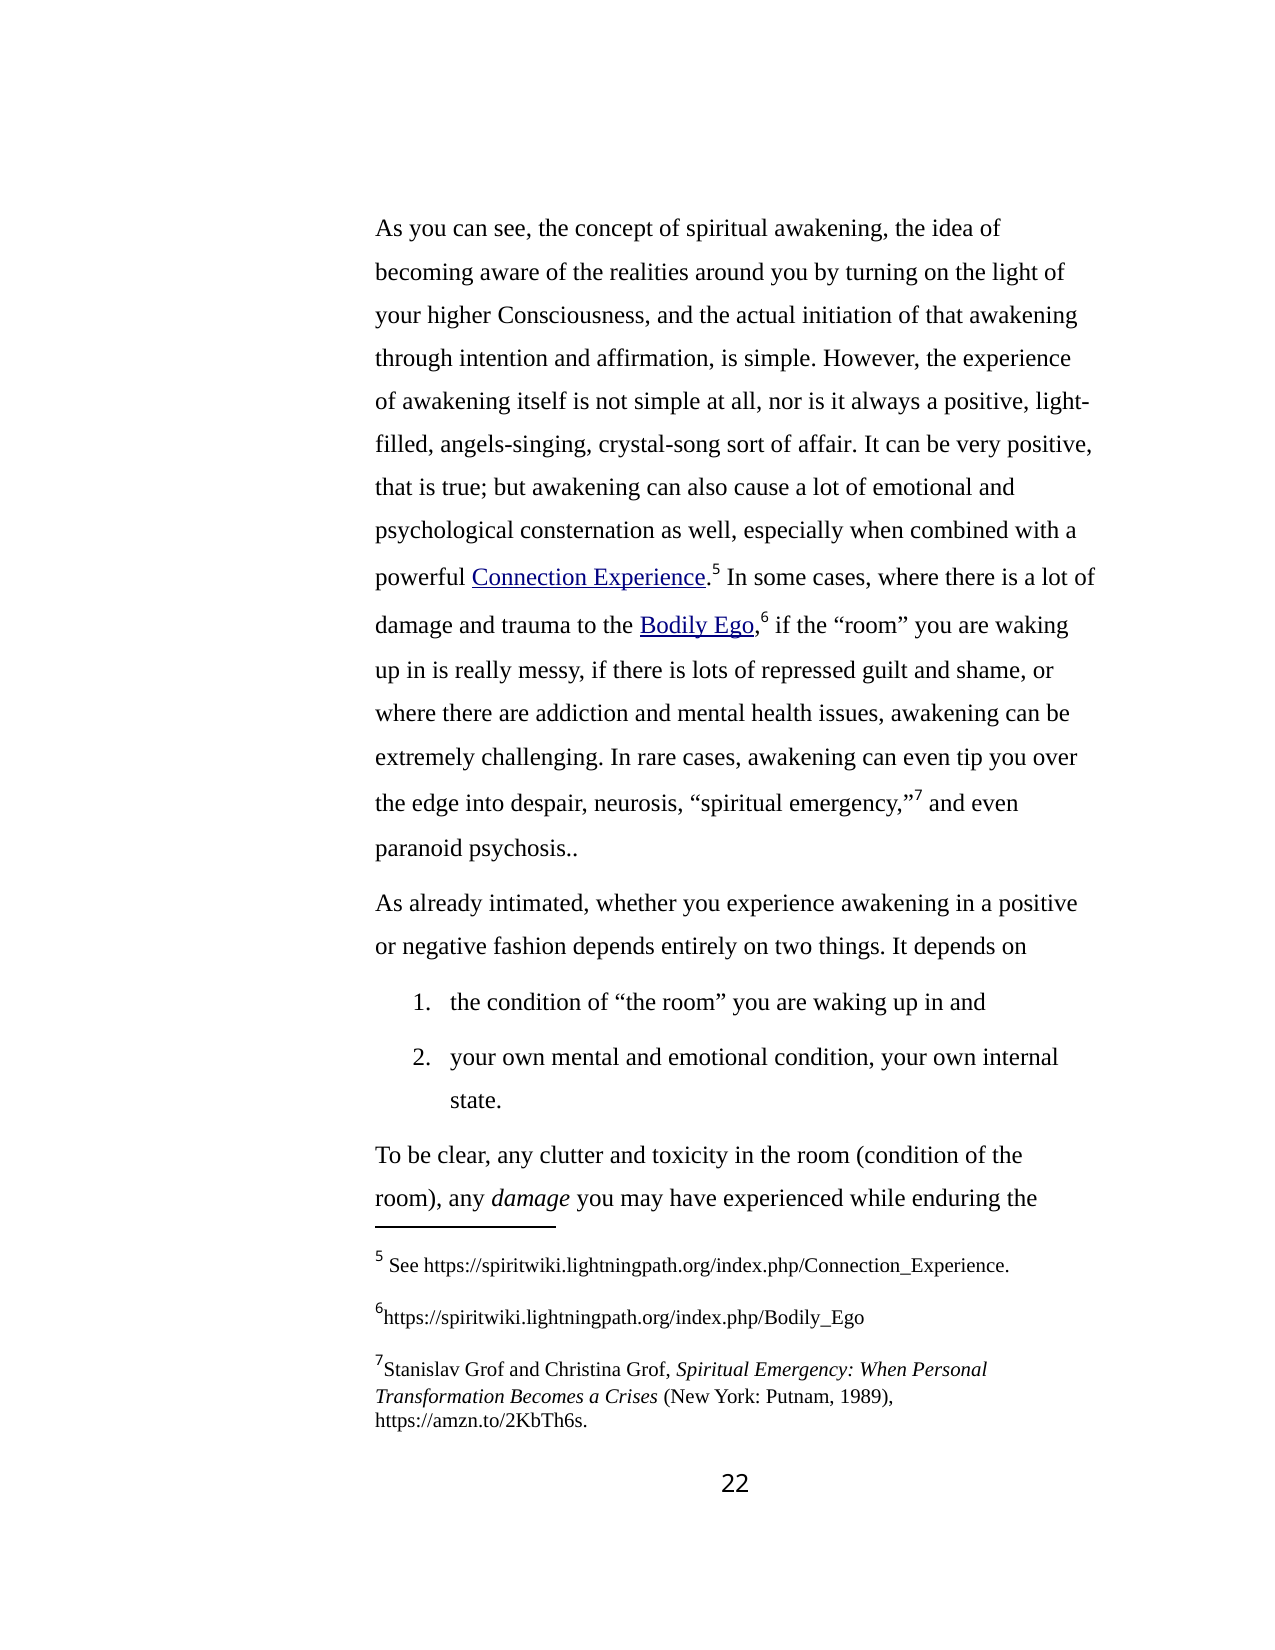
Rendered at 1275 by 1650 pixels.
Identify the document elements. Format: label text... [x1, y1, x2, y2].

text https://spiritwiki.lightningpath.org/index.php/Bodily_Ego [375, 1298, 1095, 1332]
text As you can see, the concept of spiritual awakening, the idea of becoming aware of the realities around you by turning on the light of your higher Consciousness, and the actual initiation of that awakening through intention and affirmation, is simple. However, the experience of awakening itself is not simple at all, nor is it always a positive, light-filled, angels-singing, crystal-song sort of affair. It can be very positive, that is true; but awakening can also cause a lot of emotional and psychological consternation as well, especially when combined with a powerful Connection Experience. In some cases, where there is a lot of damage and trauma to the Bodily Ego, if the “room” you are waking up in is really messy, if there is lots of repressed guilt and shame, or where there are addiction and mental health issues, awakening can be extremely challenging. In rare cases, awakening can even tip you over the edge into despair, neurosis, “spiritual emergency,” and even paranoid psychosis.. [375, 213, 1095, 862]
text To be clear, any clutter and toxicity in the room (condition of the room), any damage you may have experienced while enduring the [375, 1140, 1095, 1212]
text See https://spiritwiki.lightningpath.org/index.php/Connection_Experience. [375, 1246, 1095, 1279]
text Stanislav Grof and Christina Grof, Spiritual Emergency: When Personal Transformation Becomes a Crises (New York: Putnam, 1989), https://amzn.to/2KbTh6s. [375, 1350, 1095, 1432]
list your own mental and emotional condition, your own internal state. [412, 1042, 1095, 1113]
text As already intimated, whether you experience awakening in a positive or negative fashion depends entirely on two things. It depends on [375, 888, 1095, 960]
list the condition of “the room” you are waking up in and [412, 987, 1095, 1015]
